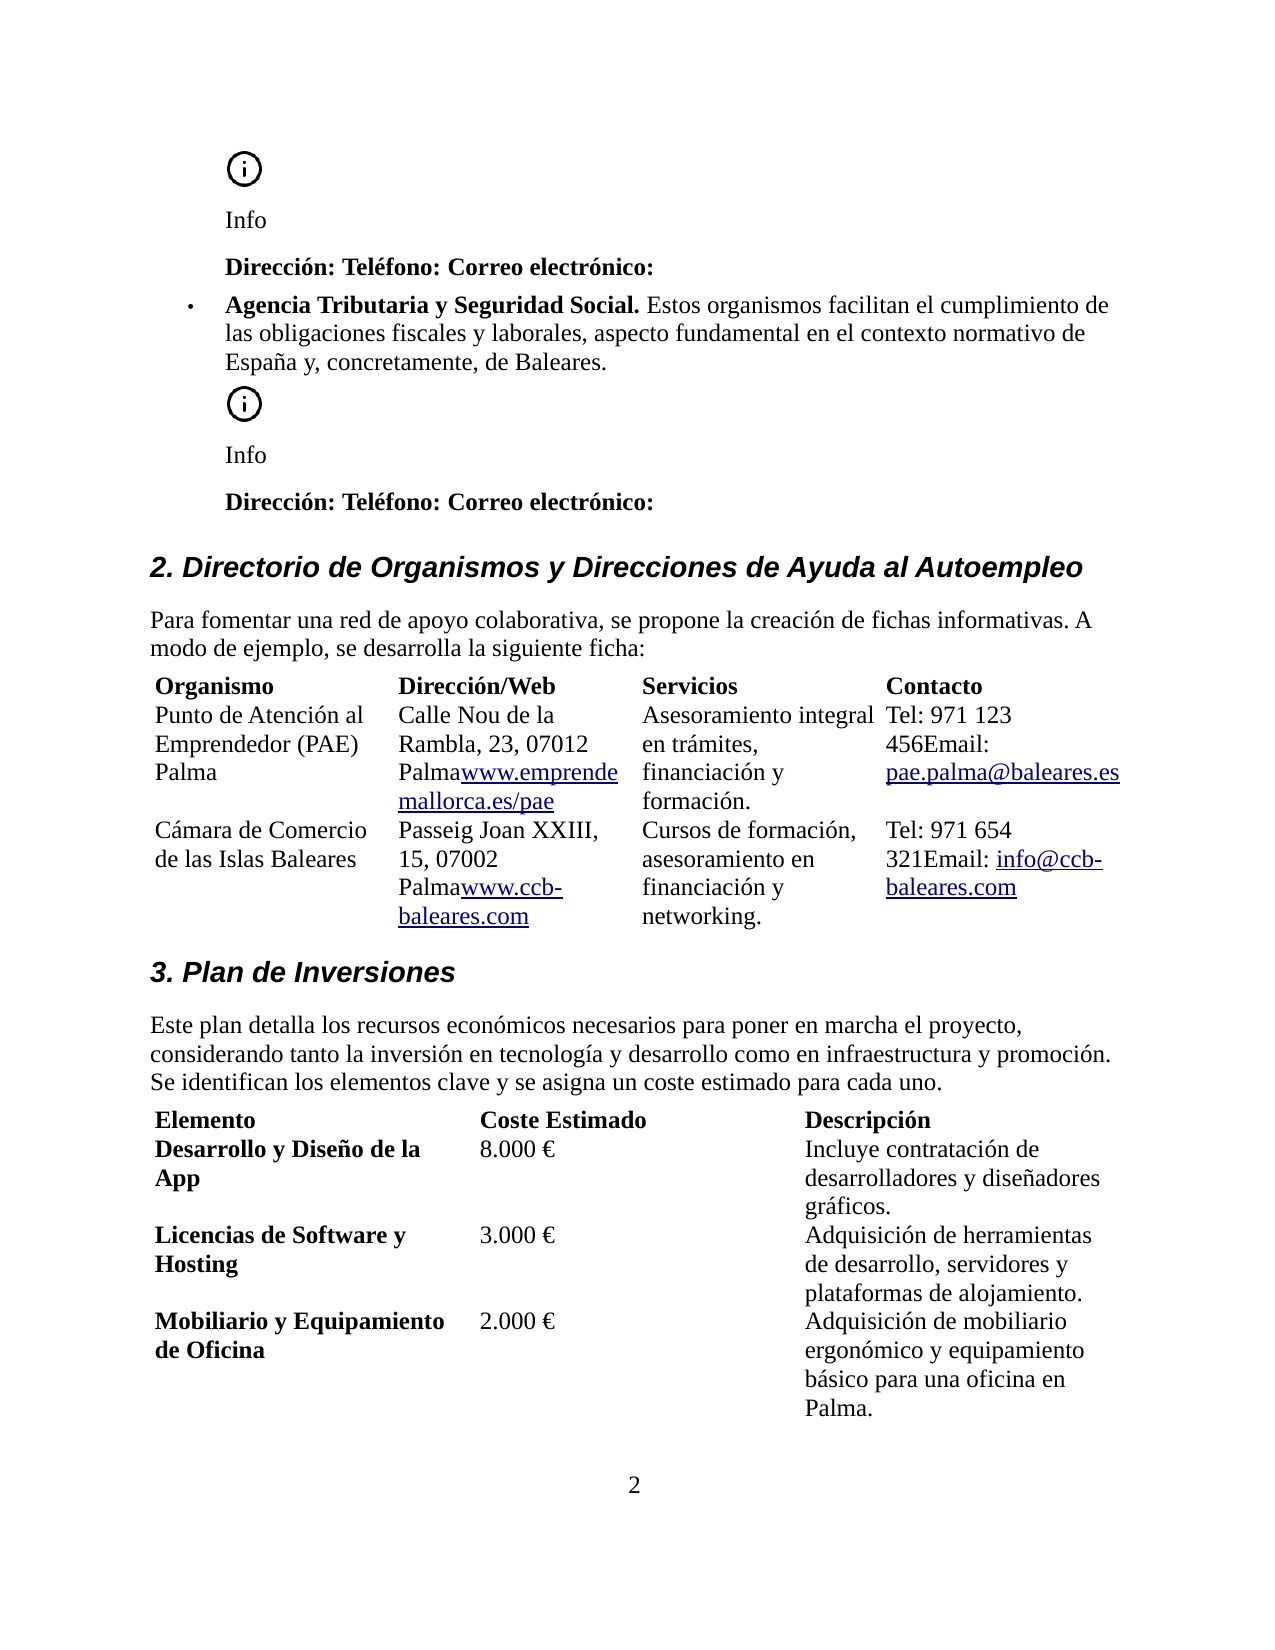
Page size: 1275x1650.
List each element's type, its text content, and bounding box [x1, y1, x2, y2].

table_header Elemento [150, 1105, 475, 1134]
list Info [187, 205, 1125, 234]
table_header Dirección/Web [394, 671, 637, 700]
table_cell Tel: 971 123 456Email: pae.palma@baleares.es [881, 700, 1125, 815]
list Agencia Tributaria y Seguridad Social. Estos organismos facilitan el cumplimiento de las obligaciones fiscales y laborales, aspecto fundamental en el contexto normativo de España y, concretamente, de Baleares. [187, 290, 1125, 376]
table_header Descripción [800, 1105, 1125, 1134]
table_header Contacto [881, 671, 1125, 700]
table_cell Licencias de Software y Hosting [150, 1220, 475, 1306]
picture [225, 150, 263, 188]
table_header Organismo [150, 671, 394, 700]
subtitle 2. Directorio de Organismos y Direcciones de Ayuda al Autoempleo [150, 550, 1125, 583]
list Dirección: Teléfono: Correo electrónico: [187, 252, 1125, 281]
table_cell Passeig Joan XXIII, 15, 07002 Palmawww.ccb-baleares.com [394, 815, 637, 930]
table_cell Desarrollo y Diseño de la App [150, 1134, 475, 1220]
picture [225, 385, 263, 423]
table_cell Mobiliario y Equipamiento de Oficina [150, 1306, 475, 1421]
table_cell Asesoramiento integral en trámites, financiación y formación. [638, 700, 881, 815]
list Info [187, 440, 1125, 469]
list Dirección: Teléfono: Correo electrónico: [187, 487, 1125, 516]
table_cell Cámara de Comercio de las Islas Baleares [150, 815, 394, 930]
text Para fomentar una red de apoyo colaborativa, se propone la creación de fichas informativas. A modo de ejemplo, se desarrolla la siguiente ficha: [150, 605, 1125, 662]
table_header Servicios [638, 671, 881, 700]
table_cell 3.000 € [475, 1220, 800, 1306]
table_header Coste Estimado [475, 1105, 800, 1134]
table_cell 8.000 € [475, 1134, 800, 1220]
subtitle 3. Plan de Inversiones [150, 955, 1125, 988]
table_cell Calle Nou de la Rambla, 23, 07012 Palmawww.emprendemallorca.es/pae [394, 700, 637, 815]
table_cell Tel: 971 654 321Email: info@ccb-baleares.com [881, 815, 1125, 930]
table_cell Adquisición de mobiliario ergonómico y equipamiento básico para una oficina en Palma. [800, 1306, 1125, 1421]
table_cell Incluye contratación de desarrolladores y diseñadores gráficos. [800, 1134, 1125, 1220]
table_cell 2.000 € [475, 1306, 800, 1421]
table_cell Punto de Atención al Emprendedor (PAE) Palma [150, 700, 394, 815]
table_cell Adquisición de herramientas de desarrollo, servidores y plataformas de alojamiento. [800, 1220, 1125, 1306]
text Este plan detalla los recursos económicos necesarios para poner en marcha el proyecto, considerando tanto la inversión en tecnología y desarrollo como en infraestructura y promoción. Se identifican los elementos clave y se asigna un coste estimado para cada uno. [150, 1010, 1125, 1096]
table_cell Cursos de formación, asesoramiento en financiación y networking. [638, 815, 881, 930]
